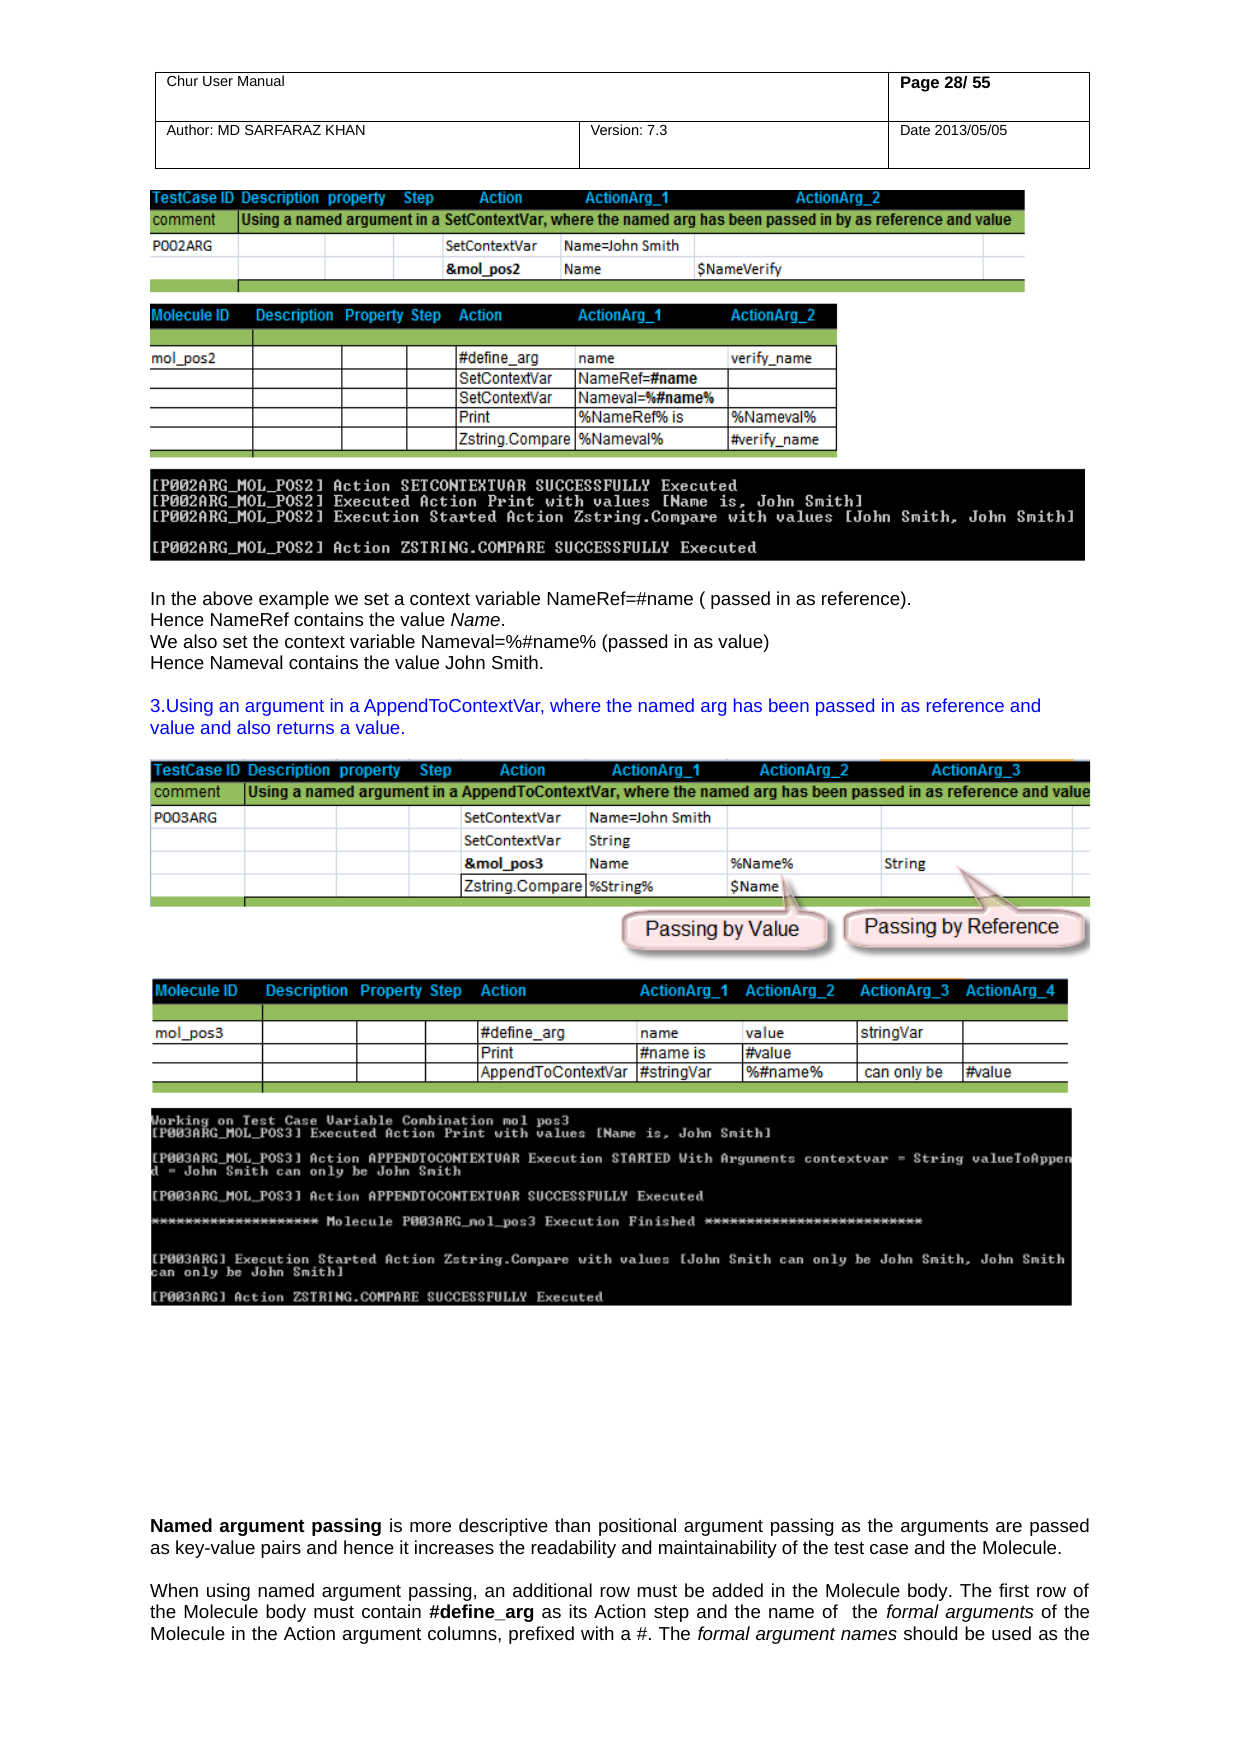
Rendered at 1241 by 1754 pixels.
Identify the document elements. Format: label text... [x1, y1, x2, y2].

text When using named argument passing, an additional row must be added in the Molecule body. The first row of the Molecule body must contain #define_arg as its Action step and the name of the formal arguments of the Molecule in the Action argument columns, prefixed with a #. The formal argument names should be used as the [150, 1579, 1090, 1644]
text We also set the context variable Nameval=%#name% (passed in as value) [150, 630, 1090, 652]
picture [150, 190, 1085, 566]
text 3.Using an argument in a AppendToContextVar, where the named arg has been passed in as reference and value and also returns a value. [150, 695, 1090, 738]
text Hence Nameval contains the value John Smith. [150, 652, 1090, 673]
text Named argument passing is more descriptive than positional argument passing as the arguments are passed as key-value pairs and hence it increases the readability and maintainability of the test case and the Molecule. [150, 1515, 1090, 1558]
text Hence NameRef contains the value Name. [150, 609, 1090, 630]
text In the above example we set a context variable NameRef=#name ( passed in as reference). [150, 587, 1090, 609]
picture [150, 759, 1091, 1321]
